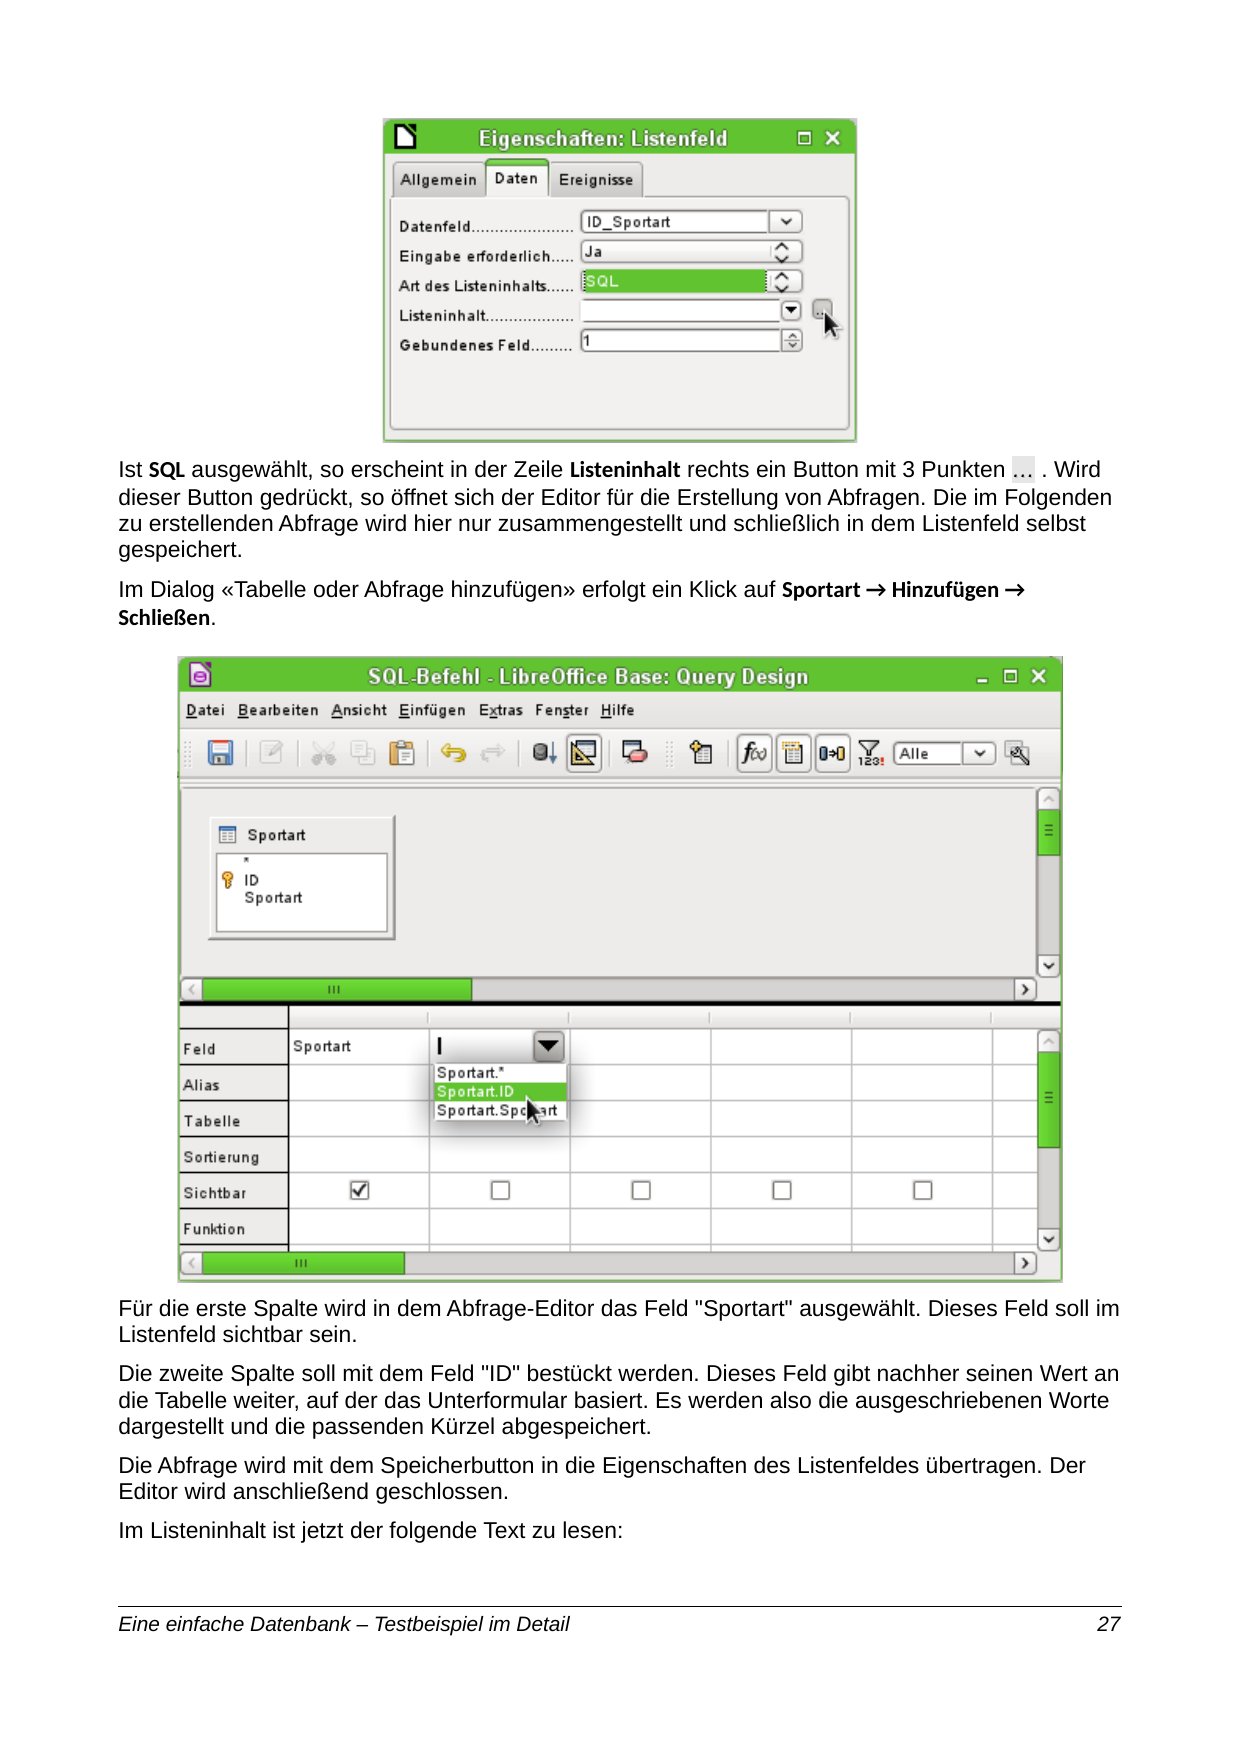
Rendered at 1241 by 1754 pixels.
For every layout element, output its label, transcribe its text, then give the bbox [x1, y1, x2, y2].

text Für die erste Spalte wird in dem Abfrage-Editor das Feld "Sportart" ausgewählt. Dieses Feld soll im Listenfeld sichtbar sein. [118, 1295, 1122, 1348]
picture [382, 118, 858, 443]
text Die Abfrage wird mit dem Speicherbutton in die Eigenschaften des Listenfeldes übertragen. Der Editor wird anschließend geschlossen. [118, 1452, 1122, 1504]
text Im Listeninhalt ist jetzt der folgende Text zu lesen: [118, 1517, 1122, 1543]
text Die zweite Spalte soll mit dem Feld "ID" bestückt werden. Dieses Feld gibt nachher seinen Wert an die Tabelle weiter, auf der das Unterformular basiert. Es werden also die ausgeschriebenen Worte dargestellt und die passenden Kürzel abgespeichert. [118, 1360, 1122, 1439]
text Im Dialog «Tabelle oder Abfrage hinzufügen» erfolgt ein Klick auf Sportart → Hinzufügen → Schließen. [118, 575, 1122, 631]
text Ist SQL ausgewählt, so erscheint in der Zeile Listeninhalt rechts ein Button mit 3 Punkten … . Wird dieser Button gedrückt, so öffnet sich der Editor für die Erstellung von Abfragen. Die im Folgenden zu erstellenden Abfrage wird hier nur zusammengestellt und schließlich in dem Listenfeld selbst gespeichert. [118, 456, 1122, 563]
picture [177, 656, 1063, 1283]
